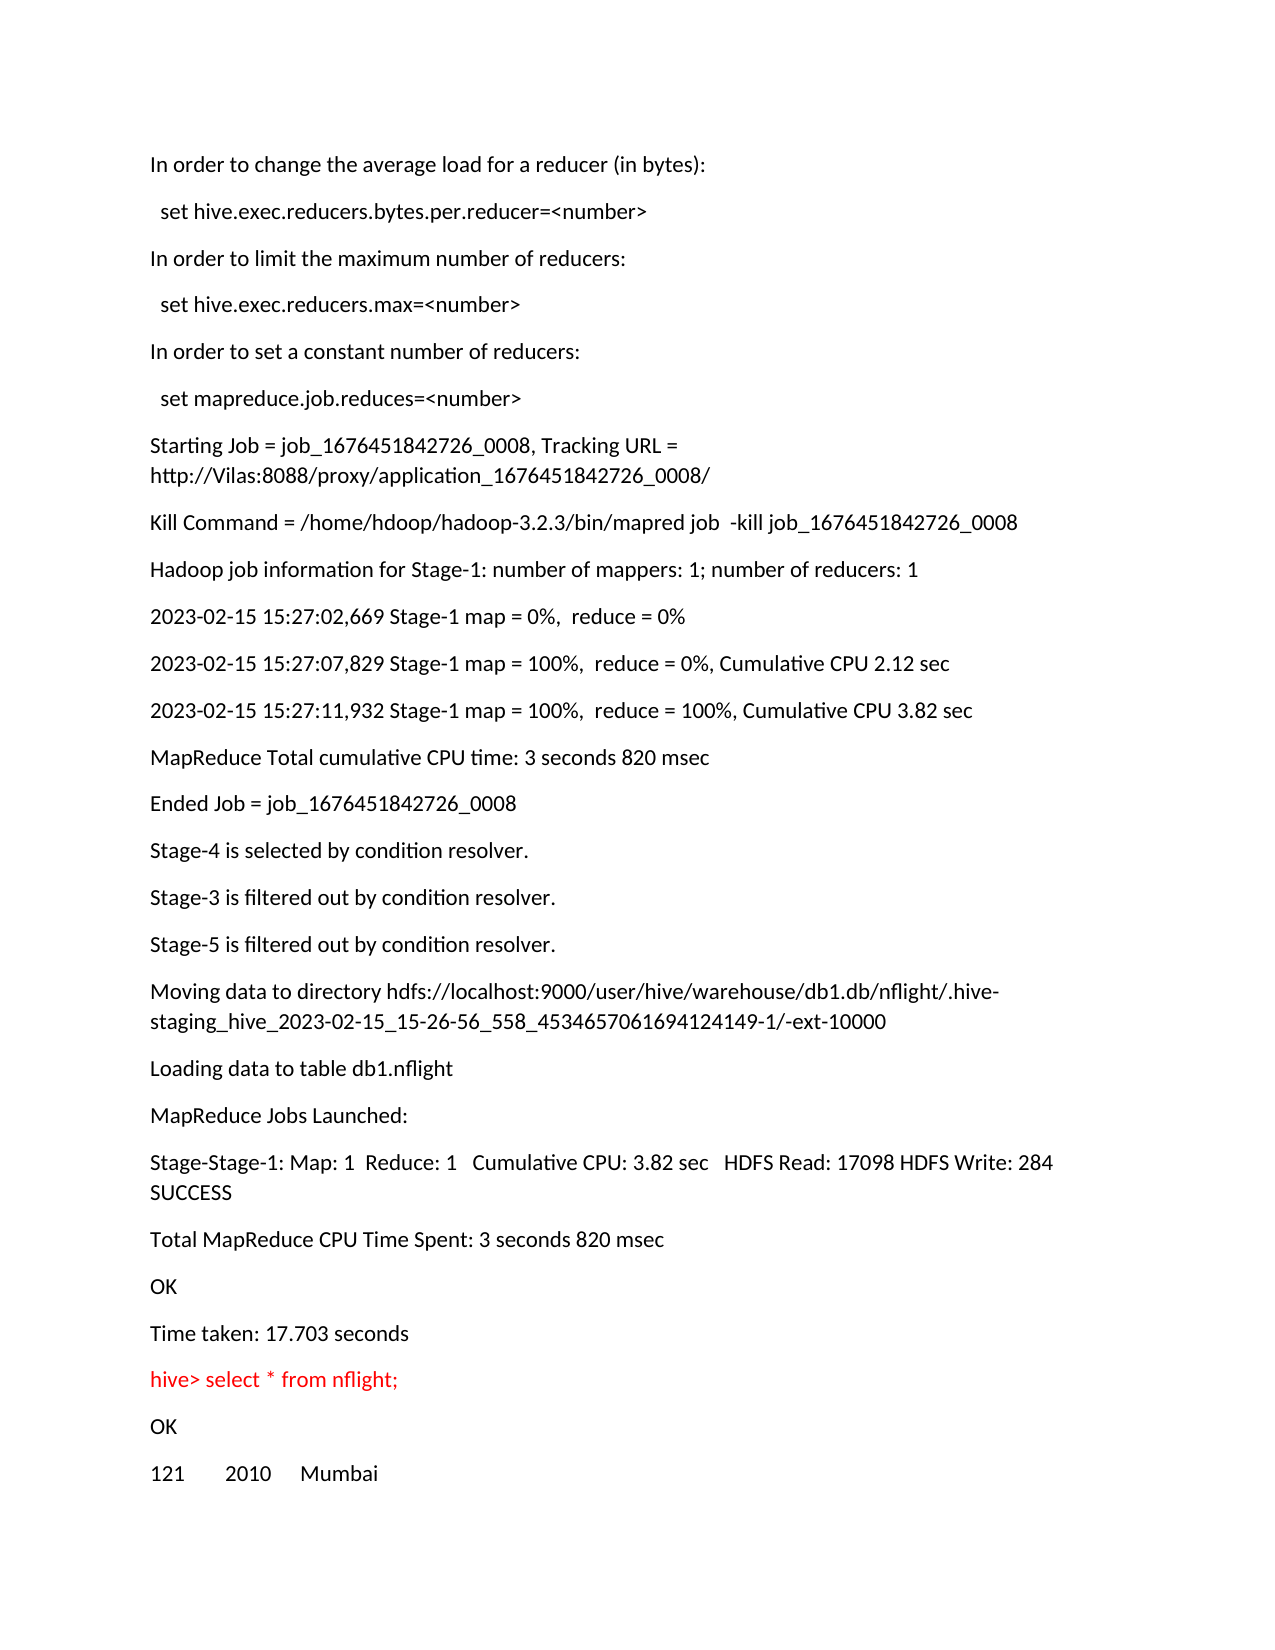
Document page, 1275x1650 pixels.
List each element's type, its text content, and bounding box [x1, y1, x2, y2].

text Hadoop job information for Stage-1: number of mappers: 1; number of reducers: 1 [150, 555, 1125, 583]
text Moving data to directory hdfs://localhost:9000/user/hive/warehouse/db1.db/nflight/.hive-staging_hive_2023-02-15_15-26-56_558_4534657061694124149-1/-ext-10000 [150, 977, 1125, 1035]
text In order to limit the maximum number of reducers: [150, 244, 1125, 272]
text Stage-4 is selected by condition resolver. [150, 836, 1125, 864]
text MapReduce Total cumulative CPU time: 3 seconds 820 msec [150, 743, 1125, 771]
text set hive.exec.reducers.bytes.per.reducer=<number> [150, 197, 1125, 225]
text Total MapReduce CPU Time Spent: 3 seconds 820 msec [150, 1225, 1125, 1253]
text Starting Job = job_1676451842726_0008, Tracking URL = http://Vilas:8088/proxy/application_1676451842726_0008/ [150, 431, 1125, 489]
text OK [150, 1412, 1125, 1441]
text In order to set a constant number of reducers: [150, 337, 1125, 366]
text set mapreduce.job.reduces=<number> [150, 384, 1125, 412]
text OK [150, 1272, 1125, 1300]
text Stage-3 is filtered out by condition resolver. [150, 883, 1125, 911]
text Ended Job = job_1676451842726_0008 [150, 789, 1125, 818]
text 2023-02-15 15:27:02,669 Stage-1 map = 0%, reduce = 0% [150, 602, 1125, 630]
text 121 2010 Mumbai [150, 1459, 1125, 1487]
text Stage-5 is filtered out by condition resolver. [150, 930, 1125, 958]
text 2023-02-15 15:27:07,829 Stage-1 map = 100%, reduce = 0%, Cumulative CPU 2.12 sec [150, 649, 1125, 677]
text Loading data to table db1.nflight [150, 1054, 1125, 1082]
text Stage-Stage-1: Map: 1 Reduce: 1 Cumulative CPU: 3.82 sec HDFS Read: 17098 HDFS Write: 284 SUCCESS [150, 1148, 1125, 1206]
text Kill Command = /home/hdoop/hadoop-3.2.3/bin/mapred job -kill job_1676451842726_0008 [150, 508, 1125, 536]
text MapReduce Jobs Launched: [150, 1101, 1125, 1129]
text set hive.exec.reducers.max=<number> [150, 291, 1125, 319]
text hive> select * from nflight; [150, 1366, 1125, 1394]
text Time taken: 17.703 seconds [150, 1319, 1125, 1347]
text 2023-02-15 15:27:11,932 Stage-1 map = 100%, reduce = 100%, Cumulative CPU 3.82 sec [150, 696, 1125, 724]
text In order to change the average load for a reducer (in bytes): [150, 150, 1125, 178]
